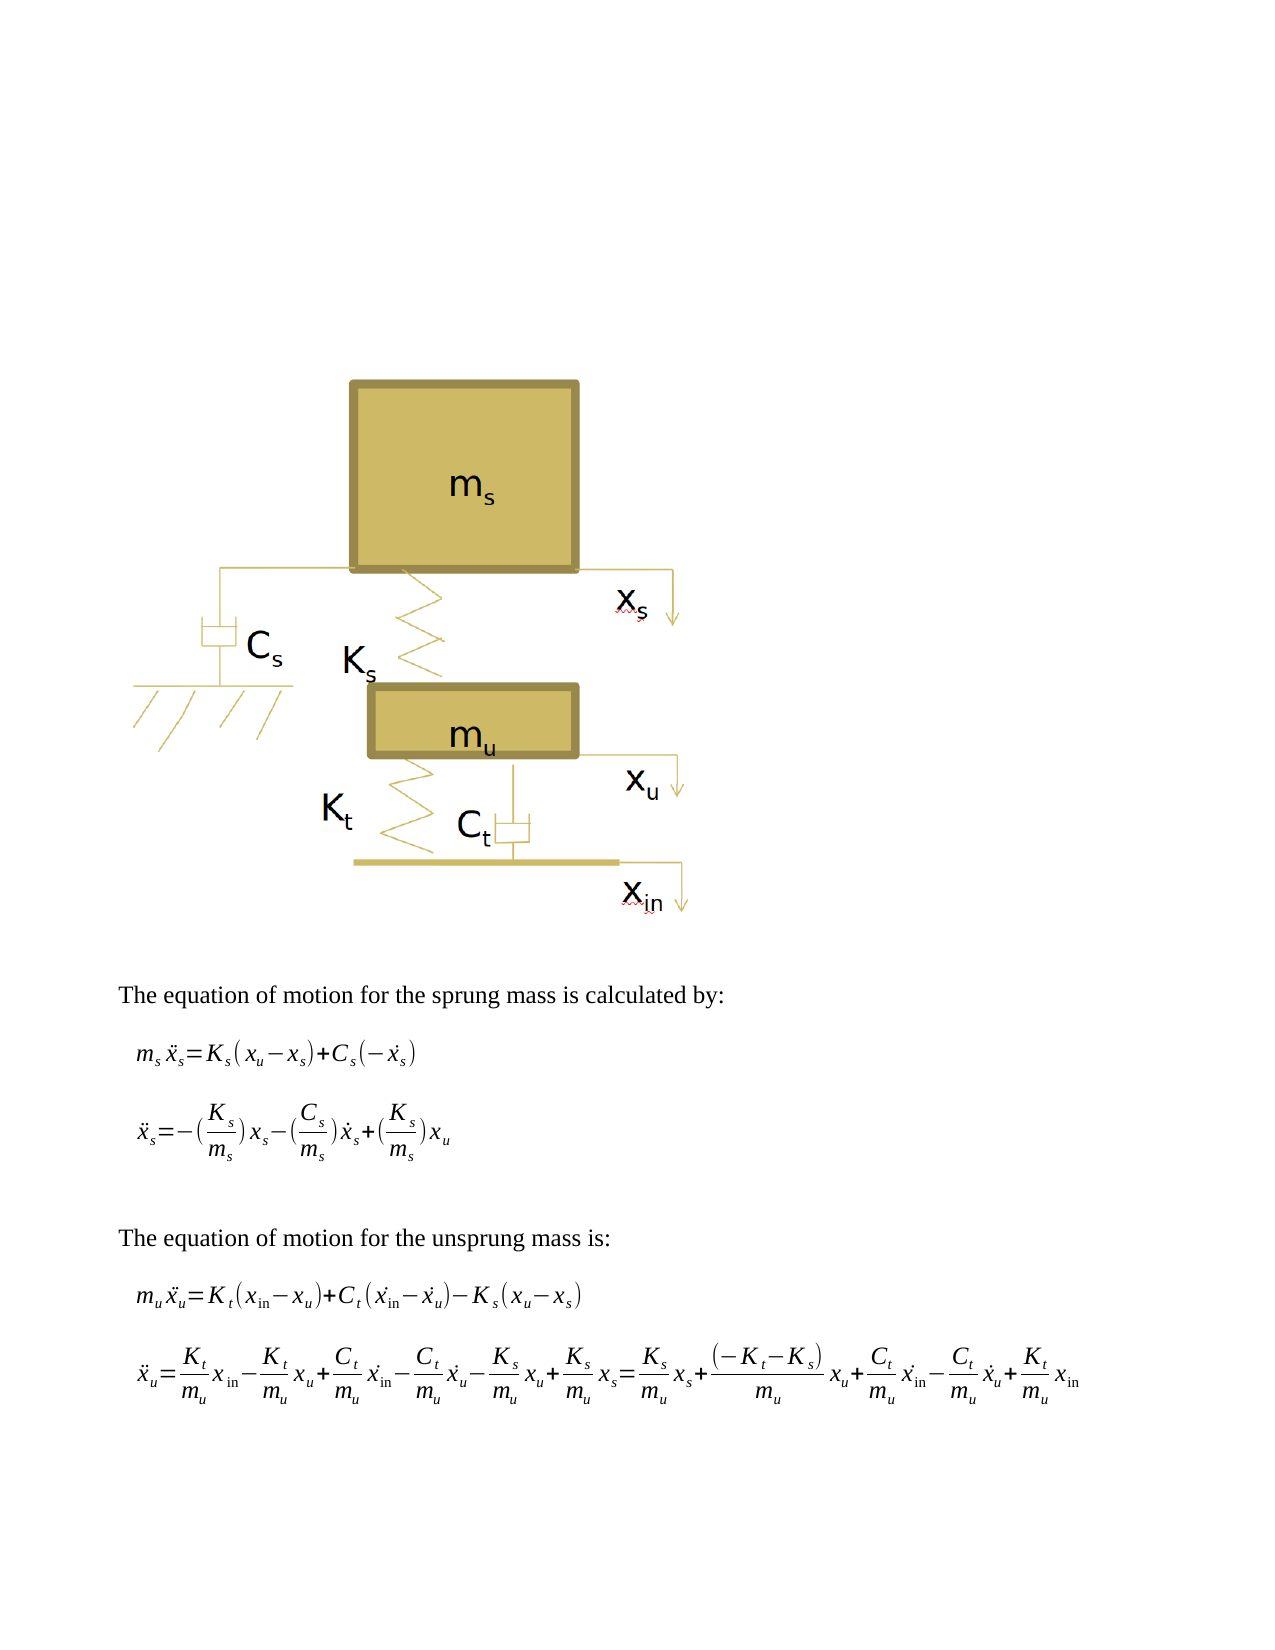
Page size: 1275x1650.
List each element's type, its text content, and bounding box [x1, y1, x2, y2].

text The equation of motion for the unsprung mass is: [118, 1223, 1157, 1251]
picture [127, 363, 711, 919]
text The equation of motion for the sprung mass is calculated by: [118, 981, 1157, 1009]
